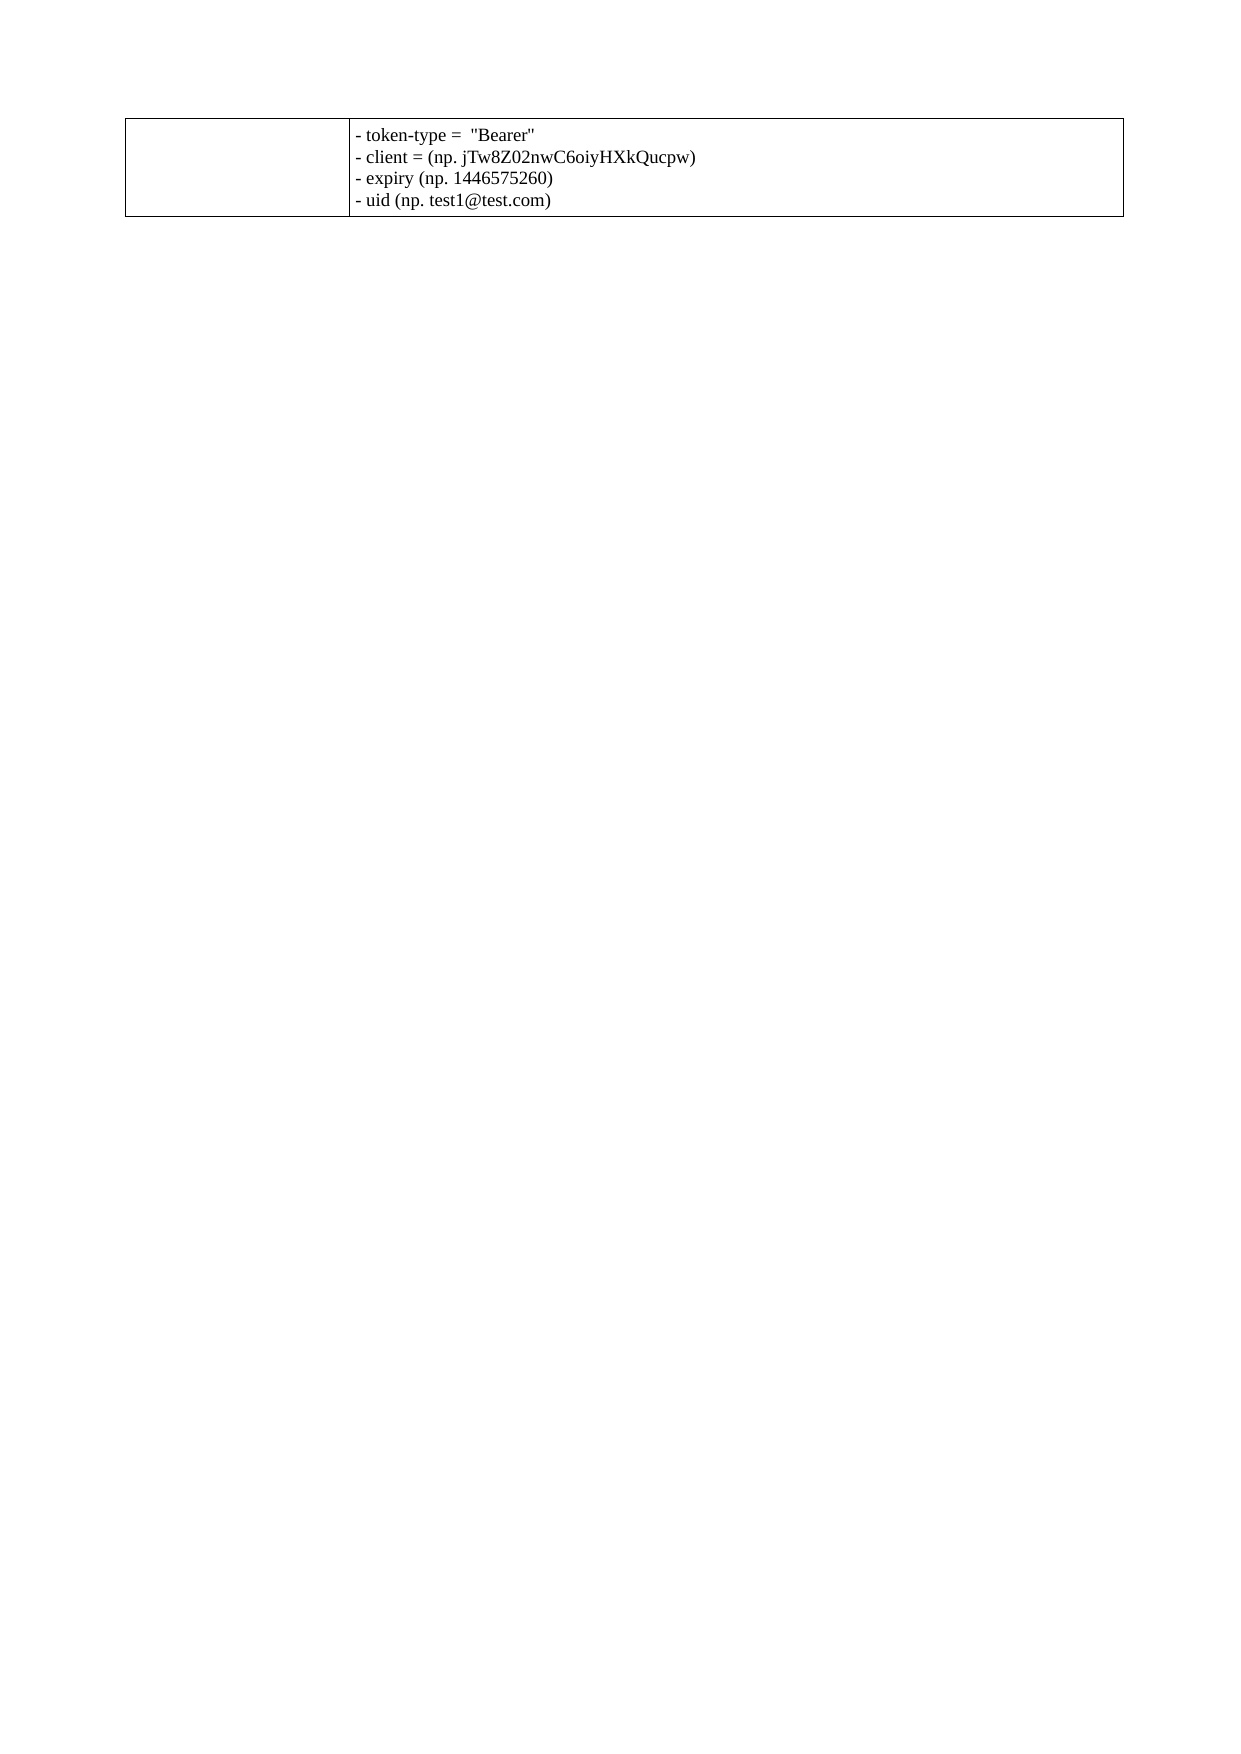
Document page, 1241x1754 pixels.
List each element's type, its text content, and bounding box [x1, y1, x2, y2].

table_cell [126, 119, 349, 216]
table_cell - token-type = ''Bearer'' - client = (np. jTw8Z02nwC6oiyHXkQucpw) - expiry (np. 1446575260) - uid (np. test1@test.com) [350, 119, 1123, 216]
